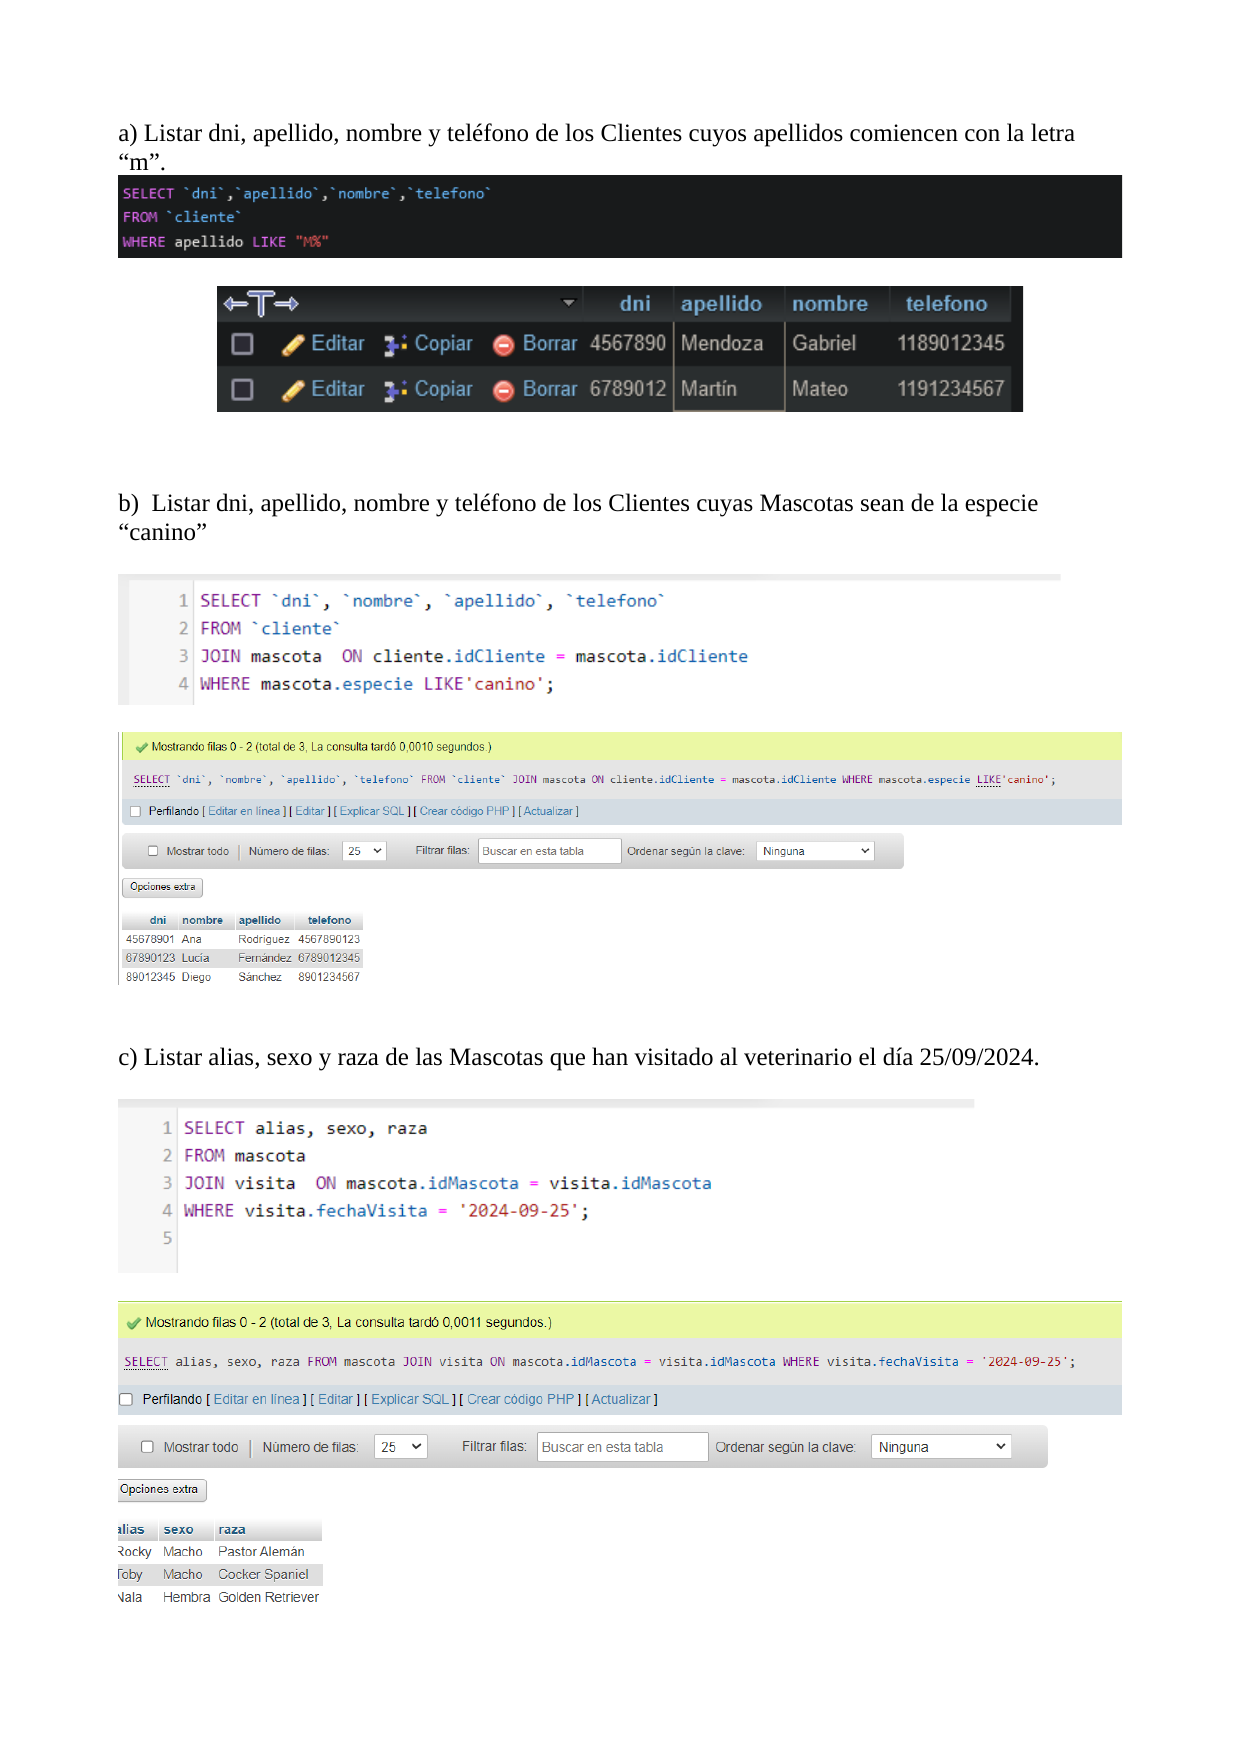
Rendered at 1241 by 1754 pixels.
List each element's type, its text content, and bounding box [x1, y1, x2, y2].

text a) Listar dni, apellido, nombre y teléfono de los Clientes cuyos apellidos comiencen con la letra “m”. [118, 118, 1122, 175]
text b) Listar dni, apellido, nombre y teléfono de los Clientes cuyas Mascotas sean de la especie “canino” [118, 488, 1122, 545]
text c) Listar alias, sexo y raza de las Mascotas que han visitado al veterinario el día 25/09/2024. [118, 1042, 1122, 1070]
